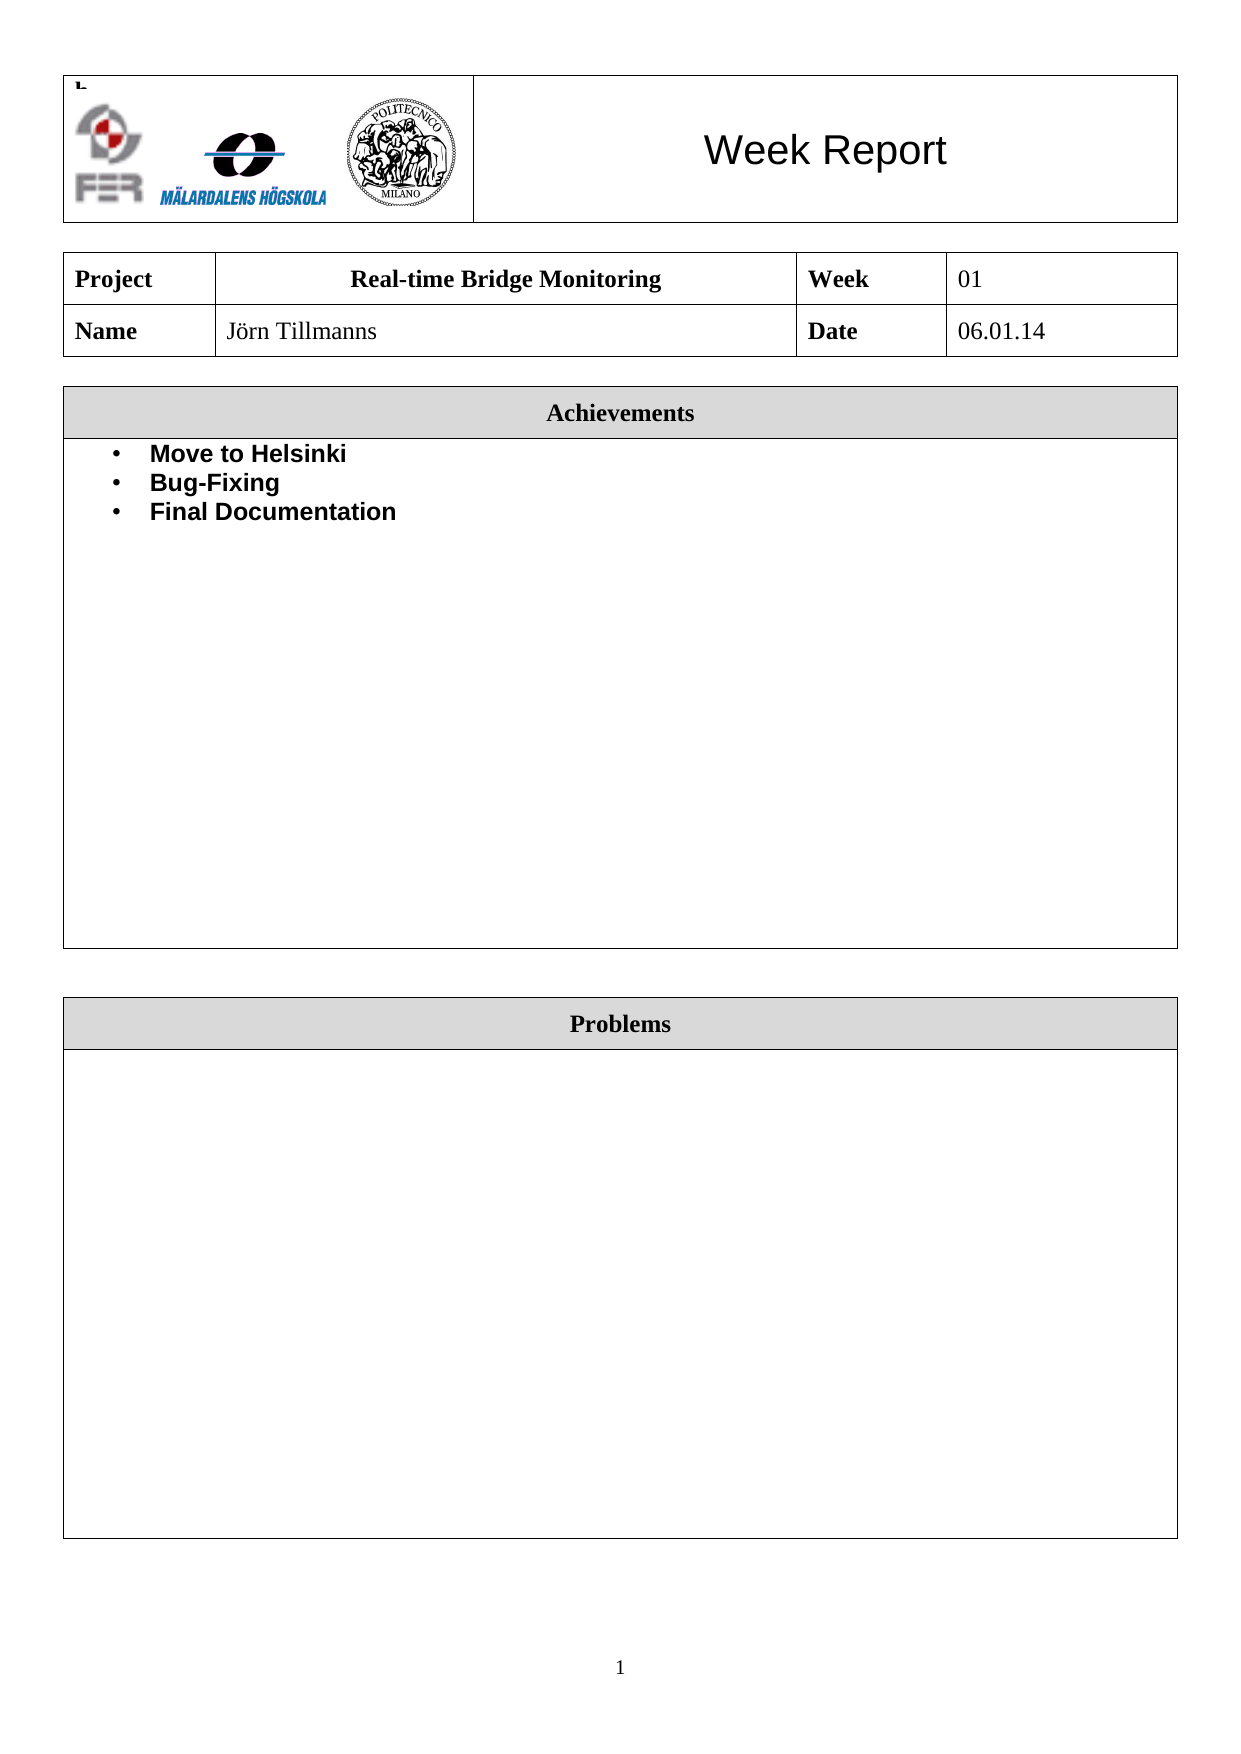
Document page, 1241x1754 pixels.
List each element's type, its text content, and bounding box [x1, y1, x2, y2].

table_header Problems [64, 998, 1177, 1049]
table_cell [63, 357, 1177, 386]
table_cell Project [64, 253, 215, 304]
picture [74, 90, 144, 217]
table_cell Week [797, 253, 946, 304]
table_cell Date [797, 305, 946, 356]
table_cell Jörn Tillmanns [216, 305, 796, 356]
table_cell [63, 223, 215, 252]
table_cell [946, 223, 1177, 252]
table_cell 06.01.14 [947, 305, 1177, 356]
picture [347, 98, 457, 206]
table_cell [712, 223, 946, 252]
table_cell Achievements [64, 387, 1177, 438]
table_cell 01 [947, 253, 1177, 304]
table_cell [64, 1050, 1177, 1537]
table_header Week Report [474, 76, 1177, 222]
picture [160, 133, 326, 205]
table_header h [64, 76, 473, 222]
table_cell Move to Helsinki Bug-Fixing Final Documentation [64, 439, 1177, 948]
table_cell Real-time Bridge Monitoring [216, 253, 796, 304]
table_cell Name [64, 305, 215, 356]
table_cell [215, 223, 712, 252]
